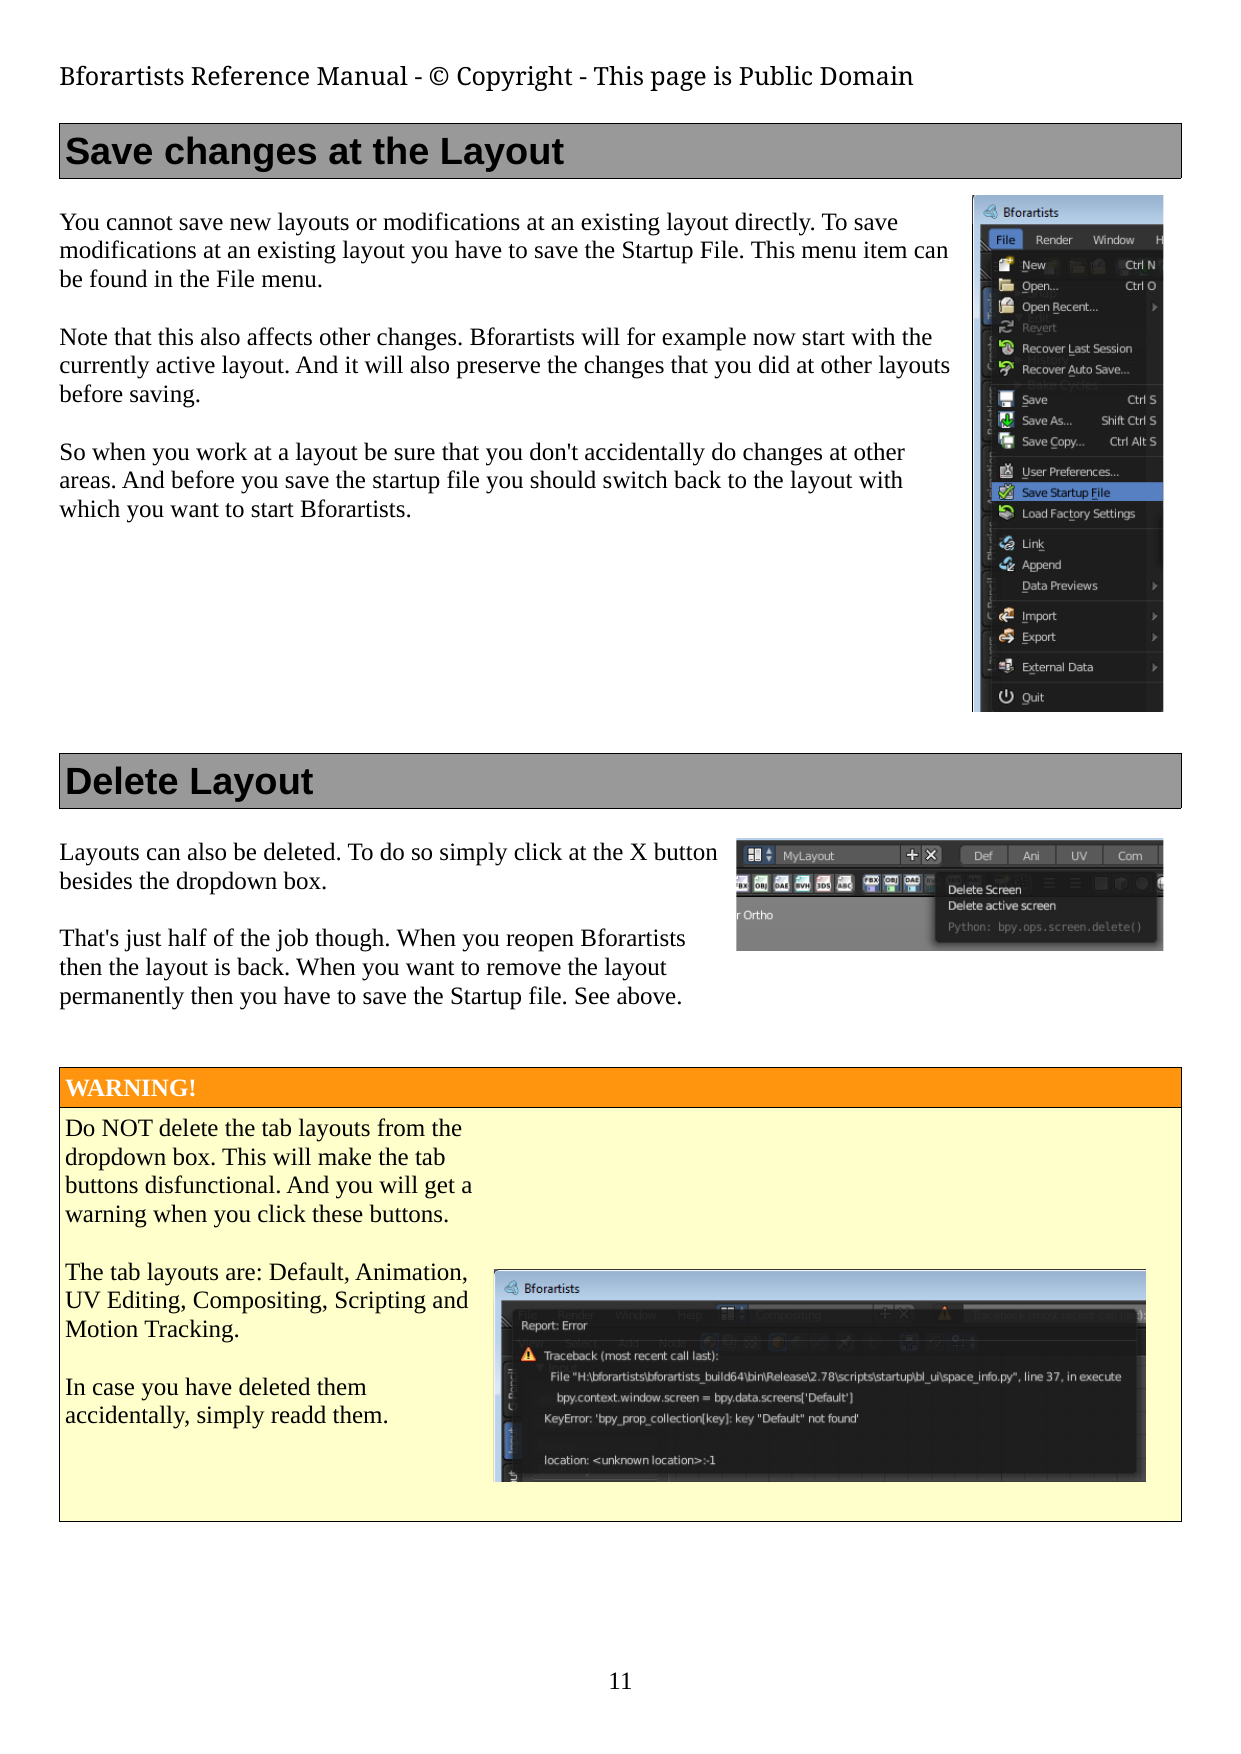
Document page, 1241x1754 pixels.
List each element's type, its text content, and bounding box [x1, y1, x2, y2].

table_cell Do NOT delete the tab layouts from the dropdown box. This will make the tab buttons disfunctional. And you will get a warning when you click these buttons. The tab layouts are: Default, Animation, UV Editing, Compositing, Scripting and Motion Tracking. In case you have deleted them accidentally, simply readd them. [60, 1108, 1181, 1521]
text Layouts can also be deleted. To do so simply click at the X button besides the dropdown box. [59, 809, 1181, 894]
picture [736, 838, 1164, 951]
text You cannot save new layouts or modifications at an existing layout directly. To save modifications at an existing layout you have to save the Startup File. This menu item can be found in the File menu. [59, 179, 1181, 293]
text Note that this also affects other changes. Bforartists will for example now start with the currently active layout. And it will also preserve the changes that you did at other layouts before saving. [59, 322, 972, 408]
table_header Save changes at the Layout [60, 124, 1181, 178]
table_header Delete Layout [60, 754, 1181, 808]
table_header WARNING! [60, 1068, 1181, 1107]
text So when you work at a layout be sure that you don't accidentally do changes at other areas. And before you save the startup file you should switch back to the layout with which you want to start Bforartists. [59, 437, 972, 523]
picture [972, 195, 1164, 712]
text That's just half of the job though. When you reopen Bforartists then the layout is back. When you want to remove the layout permanently then you have to save the Startup file. See above. [59, 923, 1181, 1009]
picture [493, 1269, 1146, 1482]
